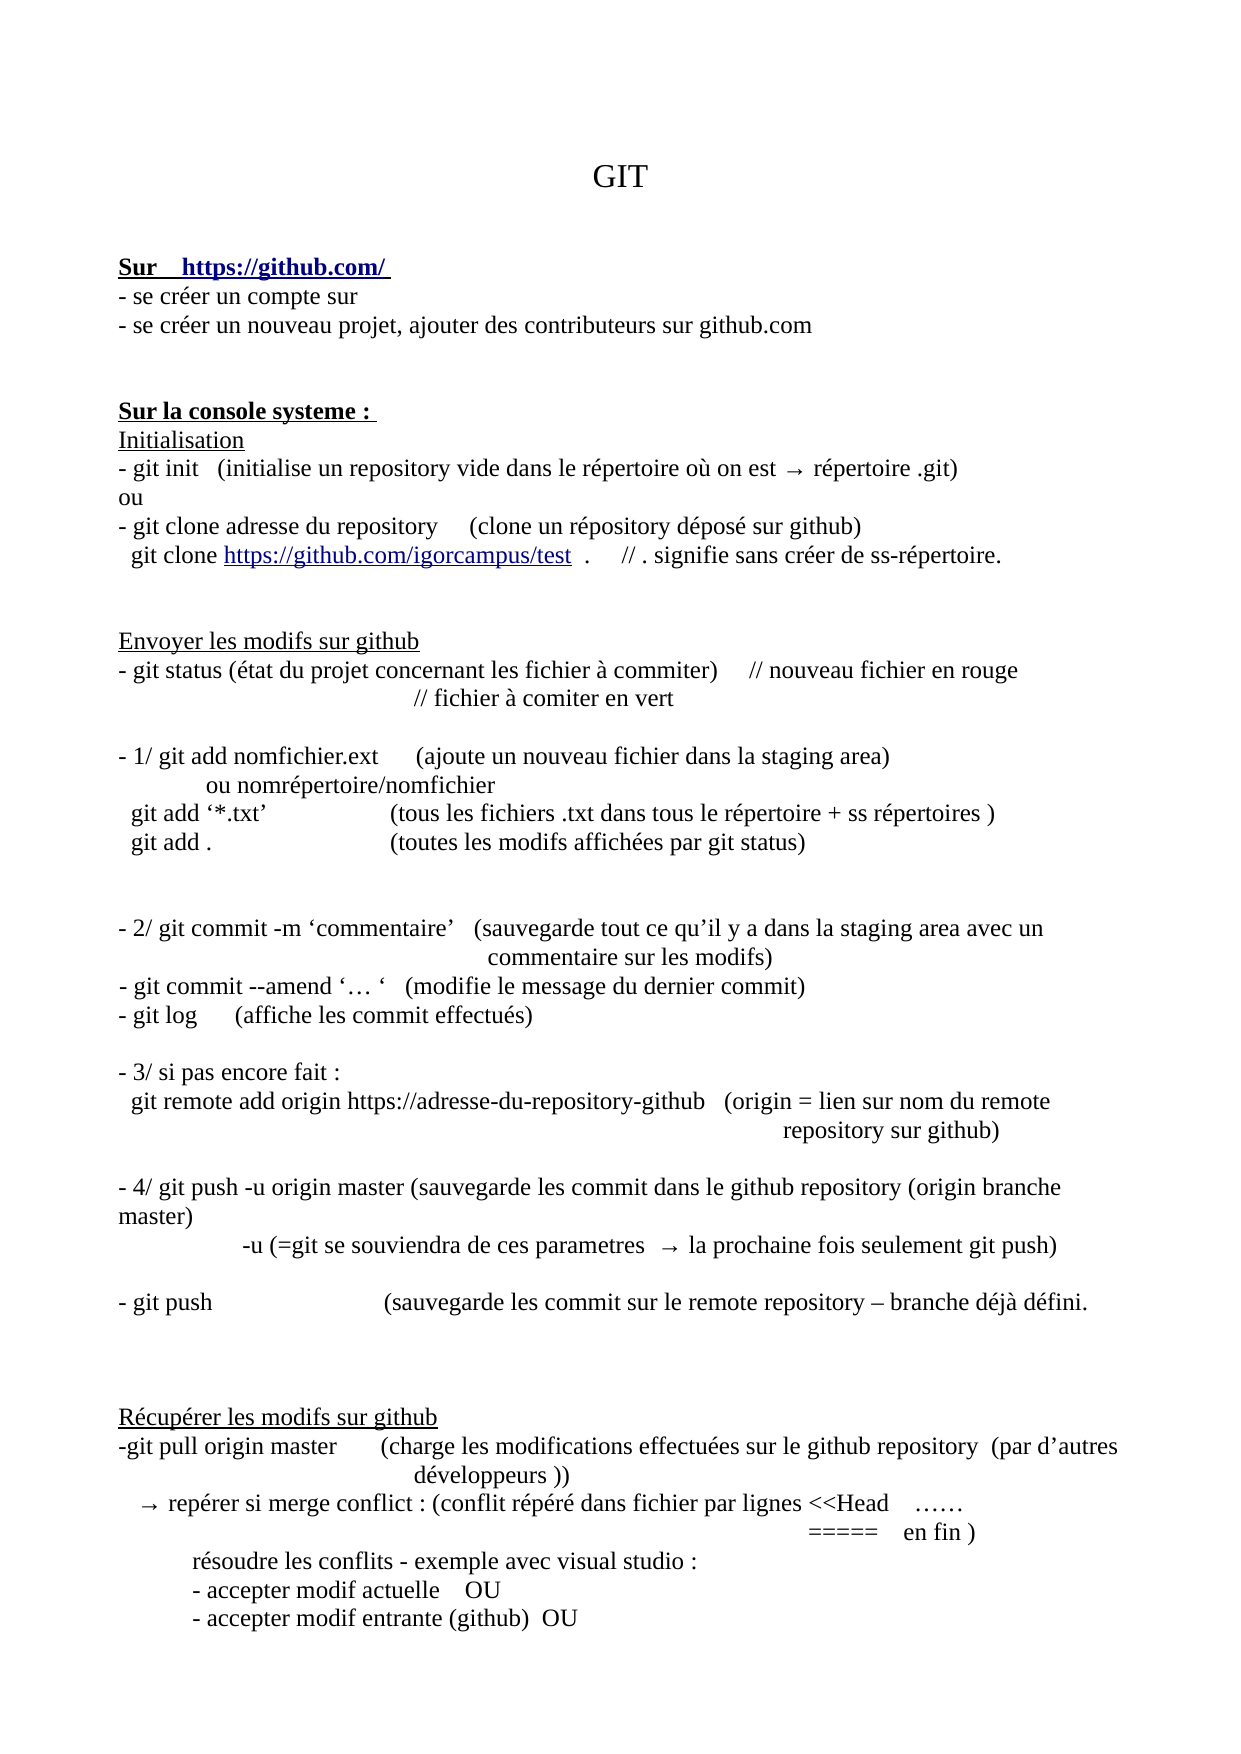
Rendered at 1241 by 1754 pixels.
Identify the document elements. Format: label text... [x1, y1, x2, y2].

text GIT [118, 156, 1122, 195]
text - git log (affiche les commit effectués) [118, 1000, 1122, 1028]
text Envoyer les modifs sur github [118, 626, 1122, 655]
text - git init (initialise un repository vide dans le répertoire où on est → répertoire .git) [118, 453, 1122, 482]
text -git pull origin master (charge les modifications effectuées sur le github repository (par d’autres développeurs )) [118, 1431, 1122, 1488]
text ou nomrépertoire/nomfichier [118, 770, 1122, 798]
text - accepter modif entrante (github) OU [118, 1603, 1122, 1632]
text git add ‘*.txt’ (tous les fichiers .txt dans tous le répertoire + ss répertoires ) [118, 798, 1122, 827]
text - 3/ si pas encore fait : [118, 1057, 1122, 1086]
text - 4/ git push -u origin master (sauvegarde les commit dans le github repository (origin branche master) [118, 1172, 1122, 1230]
text git clone https://github.com/igorcampus/test . // . signifie sans créer de ss-répertoire. [118, 540, 1122, 568]
text ===== en fin ) [118, 1517, 1122, 1546]
text - git push (sauvegarde les commit sur le remote repository – branche déjà défini. [118, 1287, 1122, 1316]
text - git commit --amend ‘… ‘ (modifie le message du dernier commit) [106, 971, 1122, 1000]
text Sur https://github.com/ [118, 252, 1122, 281]
text - se créer un nouveau projet, ajouter des contributeurs sur github.com [118, 310, 1122, 338]
text - 2/ git commit -m ‘commentaire’ (sauvegarde tout ce qu’il y a dans la staging area avec un commentaire sur les modifs) [118, 913, 1122, 971]
text - git clone adresse du repository (clone un répository déposé sur github) [118, 511, 1122, 540]
text git remote add origin https://adresse-du-repository-github (origin = lien sur nom du remote repository sur github) [118, 1086, 1122, 1143]
text - git status (état du projet concernant les fichier à commiter) // nouveau fichier en rouge [118, 655, 1122, 683]
text // fichier à comiter en vert [118, 683, 1122, 712]
text - se créer un compte sur [118, 281, 1122, 310]
text - accepter modif actuelle OU [118, 1575, 1122, 1603]
text ou [118, 482, 1122, 511]
text → repérer si merge conflict : (conflit répéré dans fichier par lignes <<Head …… [118, 1488, 1122, 1517]
text Initialisation [118, 425, 1122, 453]
text Sur la console systeme : [118, 396, 1122, 425]
text -u (=git se souviendra de ces parametres → la prochaine fois seulement git push) [118, 1230, 1122, 1258]
text Récupérer les modifs sur github [118, 1402, 1122, 1431]
text - 1/ git add nomfichier.ext (ajoute un nouveau fichier dans la staging area) [118, 741, 1122, 770]
text résoudre les conflits - exemple avec visual studio : [118, 1546, 1122, 1575]
text git add . (toutes les modifs affichées par git status) [118, 827, 1122, 856]
